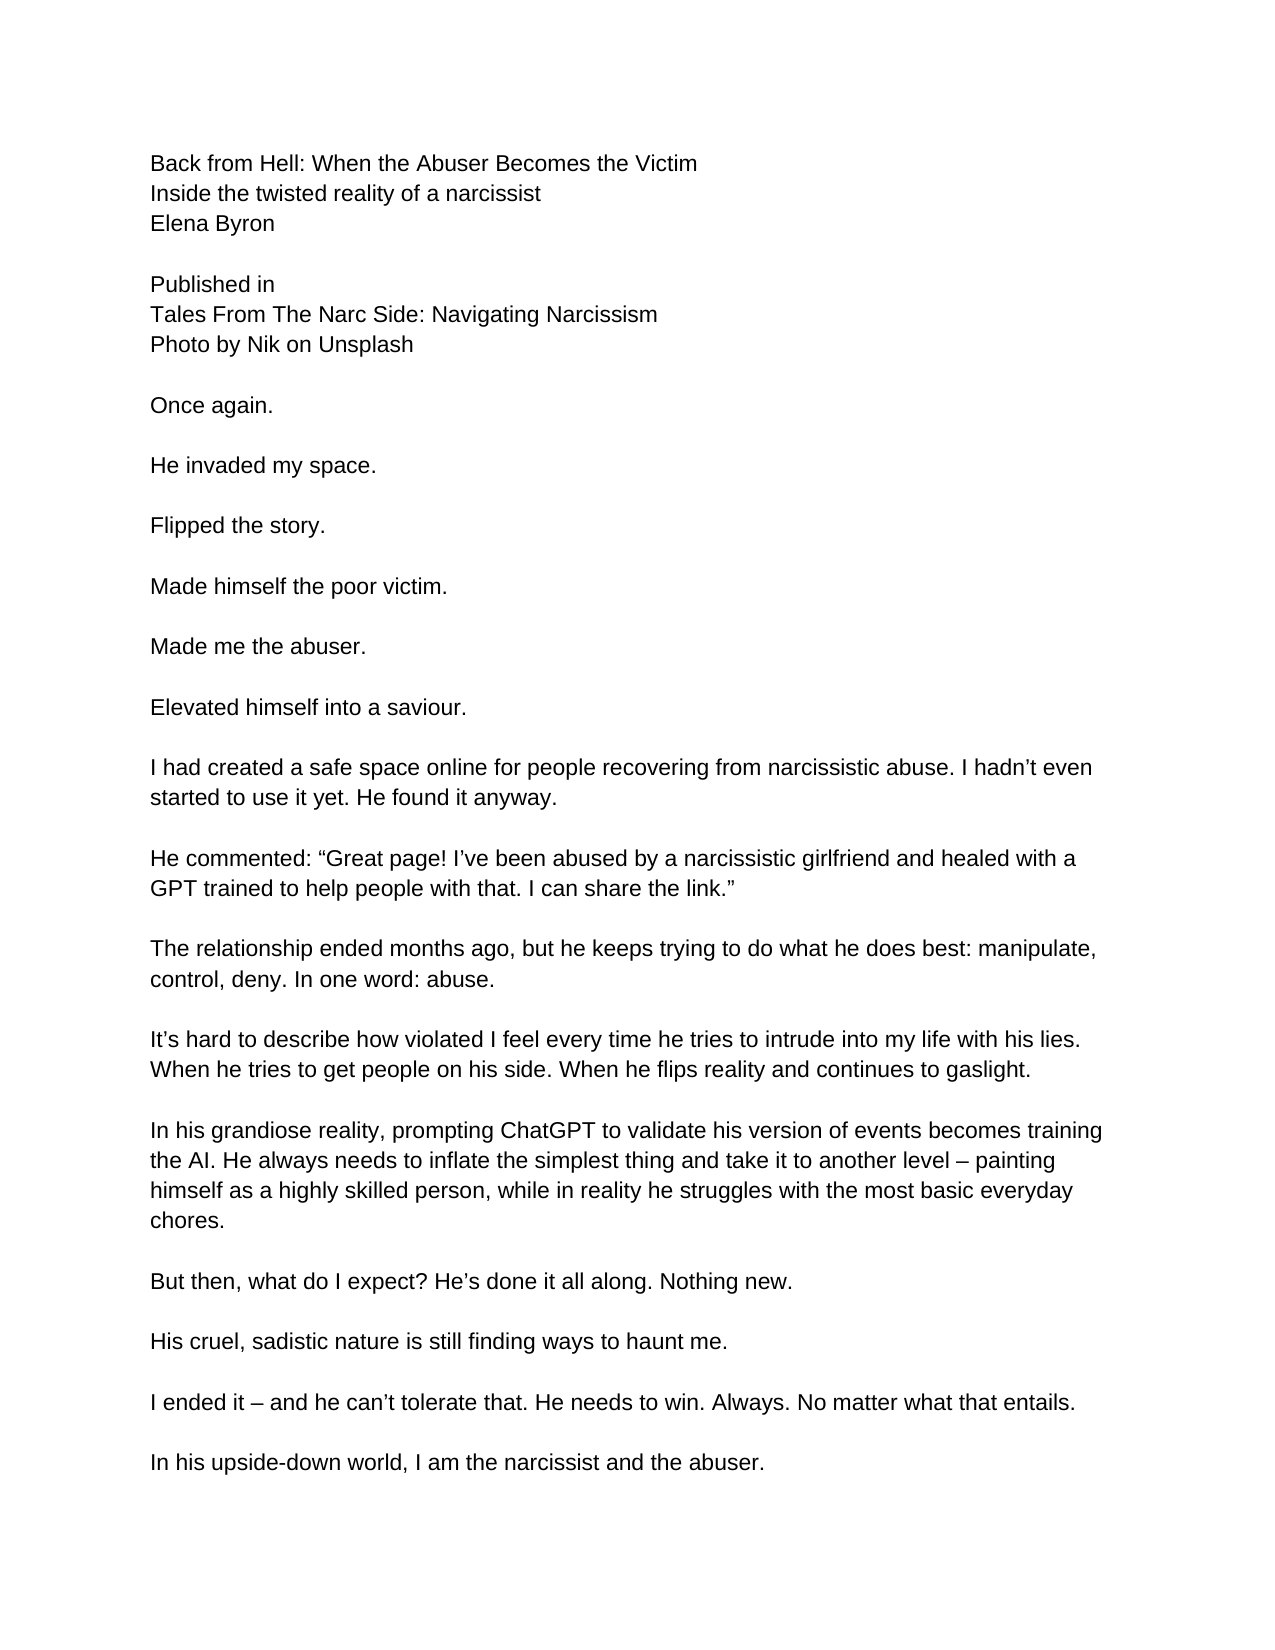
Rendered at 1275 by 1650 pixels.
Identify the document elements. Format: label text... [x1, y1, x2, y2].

text Back from Hell: When the Abuser Becomes the Victim [150, 150, 1125, 176]
text Once again. [150, 392, 1125, 418]
text In his grandiose reality, prompting ChatGPT to validate his version of events becomes training the AI. He always needs to inflate the simplest thing and take it to another level – painting himself as a highly skilled person, while in reality he struggles with the most basic everyday chores. [150, 1117, 1125, 1234]
text Inside the twisted reality of a narcissist [150, 180, 1125, 207]
text It’s hard to describe how violated I feel every time he tries to intrude into my life with his lies. When he tries to get people on his side. When he flips reality and continues to gaslight. [150, 1026, 1125, 1083]
text Flipped the story. [150, 512, 1125, 539]
text Elena Byron [150, 210, 1125, 237]
text Tales From The Narc Side: Navigating Narcissism [150, 301, 1125, 327]
text Made himself the poor victim. [150, 573, 1125, 599]
text He commented: “Great page! I’ve been abused by a narcissistic girlfriend and healed with a GPT trained to help people with that. I can share the link.” [150, 845, 1125, 901]
text Made me the abuser. [150, 633, 1125, 660]
text I had created a safe space online for people recovering from narcissistic abuse. I hadn’t even started to use it yet. He found it anyway. [150, 754, 1125, 811]
text But then, what do I expect? He’s done it all along. Nothing new. [150, 1268, 1125, 1294]
text In his upside-down world, I am the narcissist and the abuser. [150, 1449, 1125, 1475]
text Photo by Nik on Unsplash [150, 331, 1125, 358]
text Elevated himself into a saviour. [150, 694, 1125, 720]
text Published in [150, 271, 1125, 297]
text His cruel, sadistic nature is still finding ways to haunt me. [150, 1328, 1125, 1354]
text I ended it – and he can’t tolerate that. He needs to win. Always. No matter what that entails. [150, 1388, 1125, 1415]
text The relationship ended months ago, but he keeps trying to do what he does best: manipulate, control, deny. In one word: abuse. [150, 935, 1125, 992]
text He invaded my space. [150, 452, 1125, 478]
